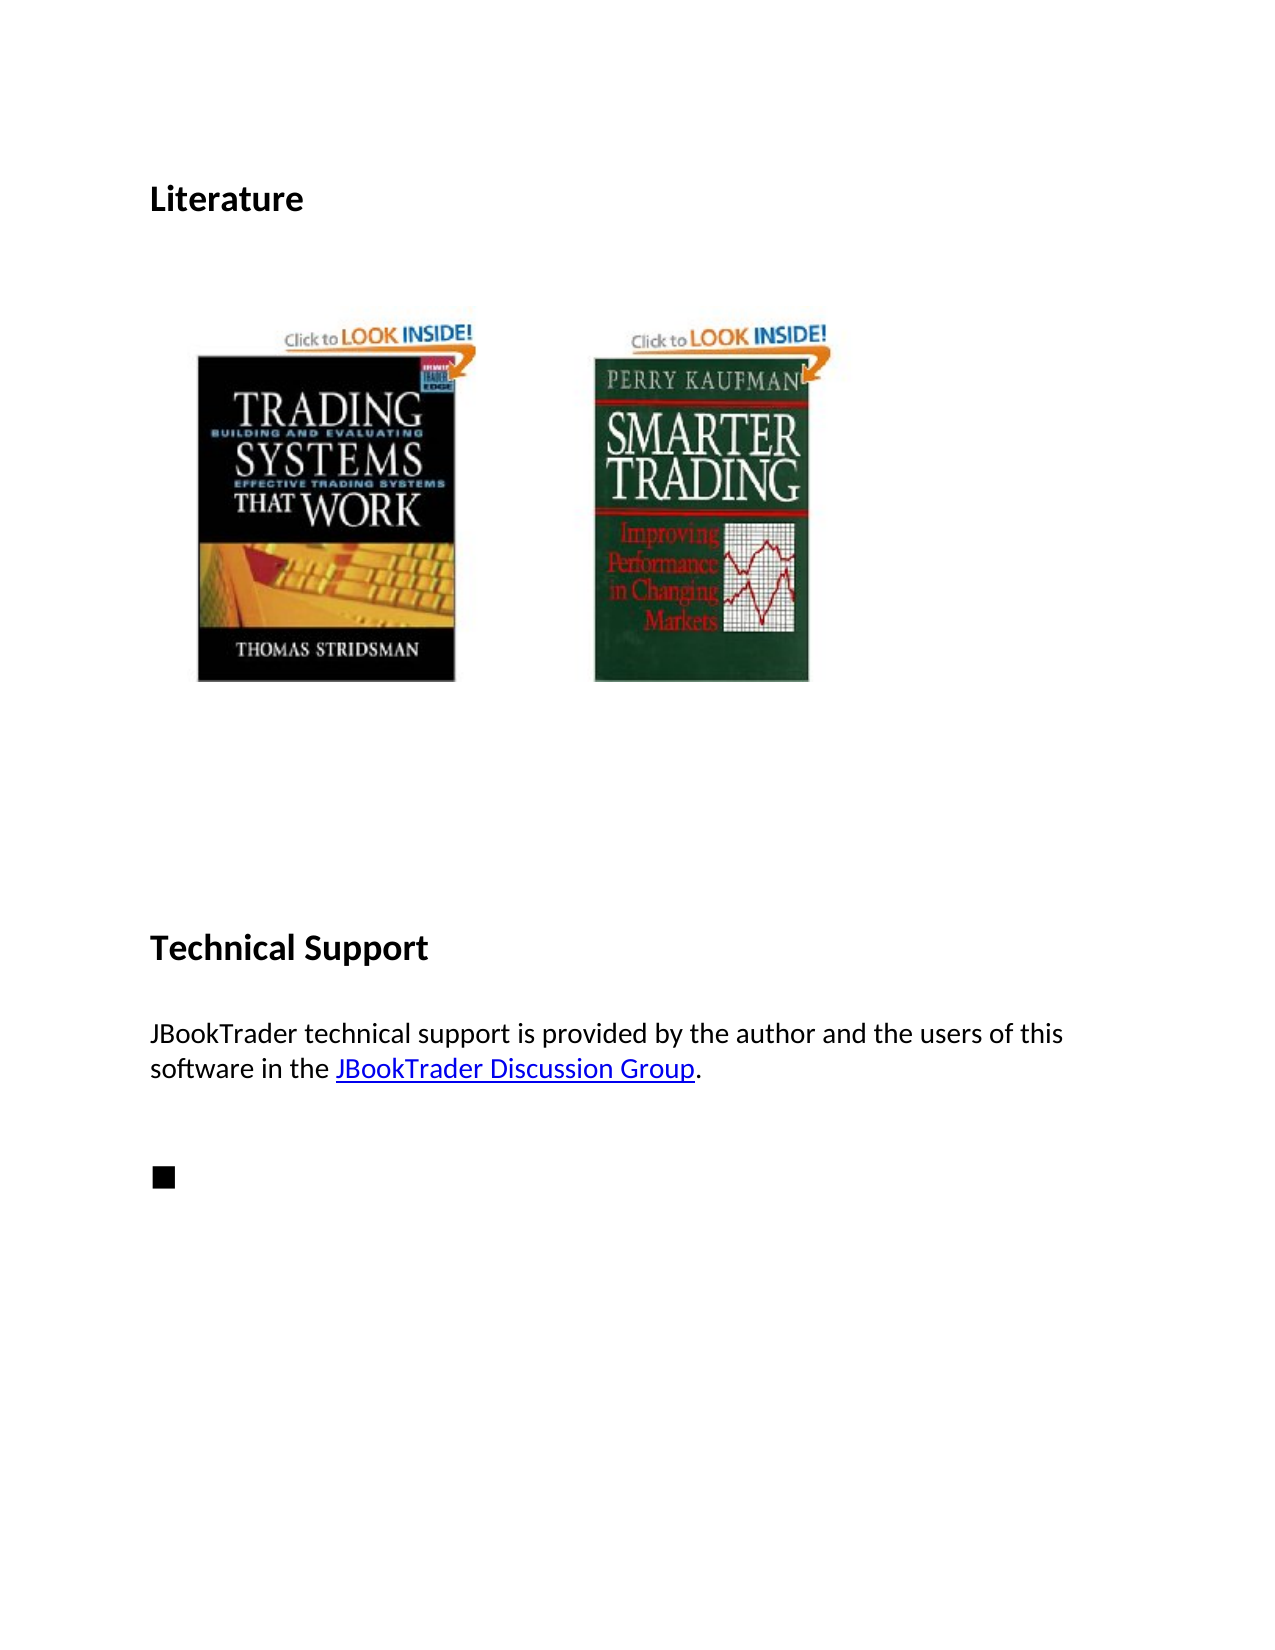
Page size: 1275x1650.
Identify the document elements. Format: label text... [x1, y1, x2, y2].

text ■ [150, 1157, 1125, 1193]
picture [150, 306, 901, 682]
subtitle Technical Support [150, 924, 1125, 970]
subtitle Literature [150, 175, 1125, 221]
text JBookTrader technical support is provided by the author and the users of this software in the JBookTrader Discussion Group. [150, 1015, 1125, 1086]
